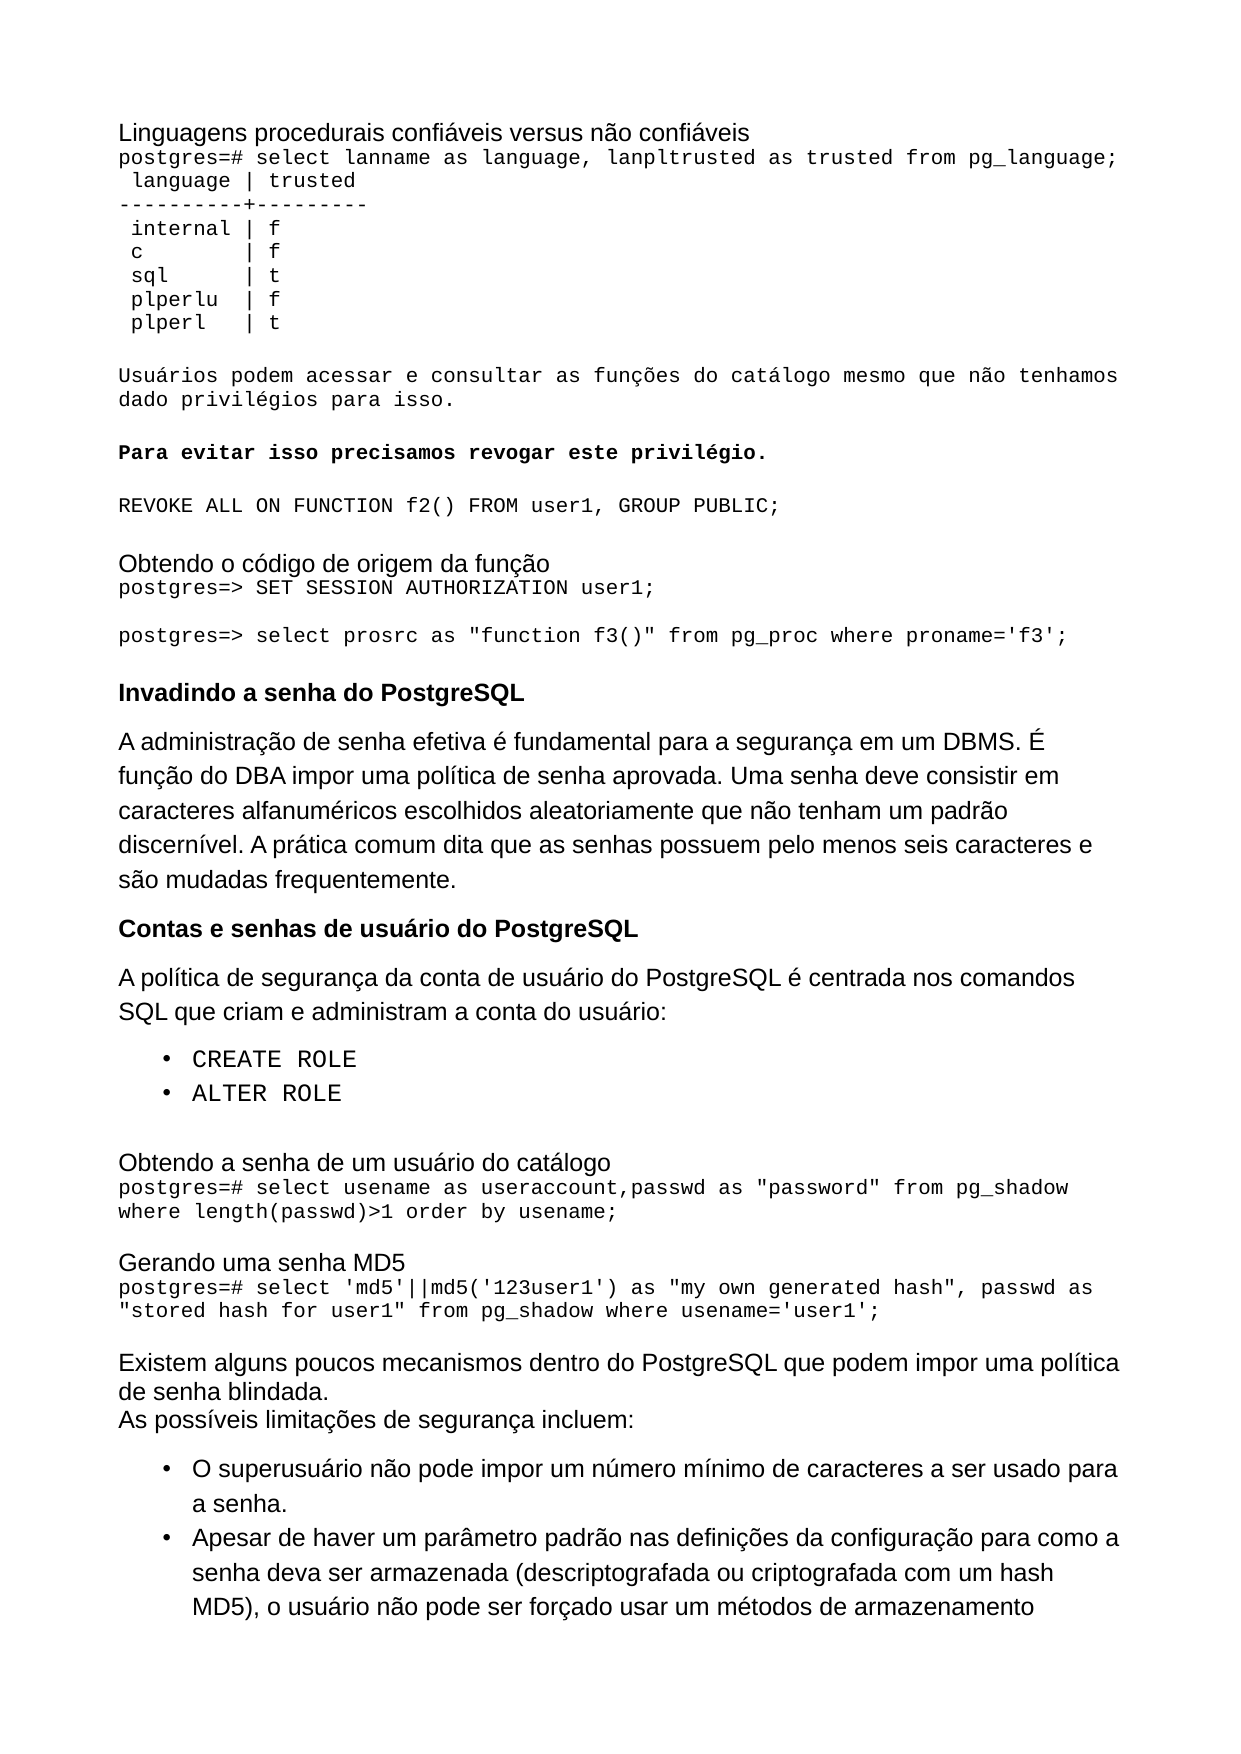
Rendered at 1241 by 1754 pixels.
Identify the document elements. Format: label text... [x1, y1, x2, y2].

text As possíveis limitações de segurança incluem: [118, 1405, 1122, 1434]
text postgres=# select lanname as language, lanpltrusted as trusted from pg_language; [118, 147, 1122, 171]
text A política de segurança da conta de usuário do PostgreSQL é centrada nos comandos SQL que criam e administram a conta do usuário: [118, 963, 1122, 1026]
text REVOKE ALL ON FUNCTION f2() FROM user1, GROUP PUBLIC; [118, 495, 1122, 519]
text language | trusted [118, 171, 1122, 194]
text Existem alguns poucos mecanismos dentro do PostgreSQL que podem impor uma política de senha blindada. [118, 1348, 1122, 1405]
text sql | t [118, 265, 1122, 289]
text plperl | t [118, 312, 1122, 336]
text Usuários podem acessar e consultar as funções do catálogo mesmo que não tenhamos dado privilégios para isso. [118, 366, 1122, 413]
list ALTER ROLE [162, 1080, 1122, 1109]
text Obtendo o código de origem da função [118, 548, 1122, 577]
text postgres=# select usename as useraccount,passwd as "password" from pg_shadow where length(passwd)>1 order by usename; [118, 1177, 1122, 1224]
text postgres=> select prosrc as "function f3()" from pg_proc where proname='f3'; [118, 624, 1122, 648]
text Gerando uma senha MD5 [118, 1248, 1122, 1277]
text A administração de senha efetiva é fundamental para a segurança em um DBMS. É função do DBA impor uma política de senha aprovada. Uma senha deve consistir em caracteres alfanuméricos escolhidos aleatoriamente que não tenham um padrão discernível. A prática comum dita que as senhas possuem pelo menos seis caracteres e são mudadas frequentemente. [118, 727, 1122, 893]
text plperlu | f [118, 289, 1122, 312]
text Para evitar isso precisamos revogar este privilégio. [118, 442, 1122, 466]
text Obtendo a senha de um usuário do catálogo [118, 1148, 1122, 1177]
text Invadindo a senha do PostgreSQL [118, 678, 1122, 706]
list O superusuário não pode impor um número mínimo de caracteres a ser usado para a senha. [162, 1454, 1122, 1518]
text Contas e senhas de usuário do PostgreSQL [118, 914, 1122, 942]
text postgres=# select 'md5'||md5('123user1') as "my own generated hash", passwd as "stored hash for user1" from pg_shadow where usename='user1'; [118, 1277, 1122, 1324]
text Linguagens procedurais confiáveis versus não confiáveis [118, 118, 1122, 147]
text ----------+--------- [118, 194, 1122, 218]
list CREATE ROLE [162, 1046, 1122, 1075]
text c | f [118, 241, 1122, 265]
text internal | f [118, 218, 1122, 241]
list Apesar de haver um parâmetro padrão nas definições da configuração para como a senha deva ser armazenada (descriptografada ou criptografada com um hash MD5), o usuário não pode ser forçado usar um métodos de armazenamento [162, 1523, 1122, 1621]
text postgres=> SET SESSION AUTHORIZATION user1; [118, 577, 1122, 601]
